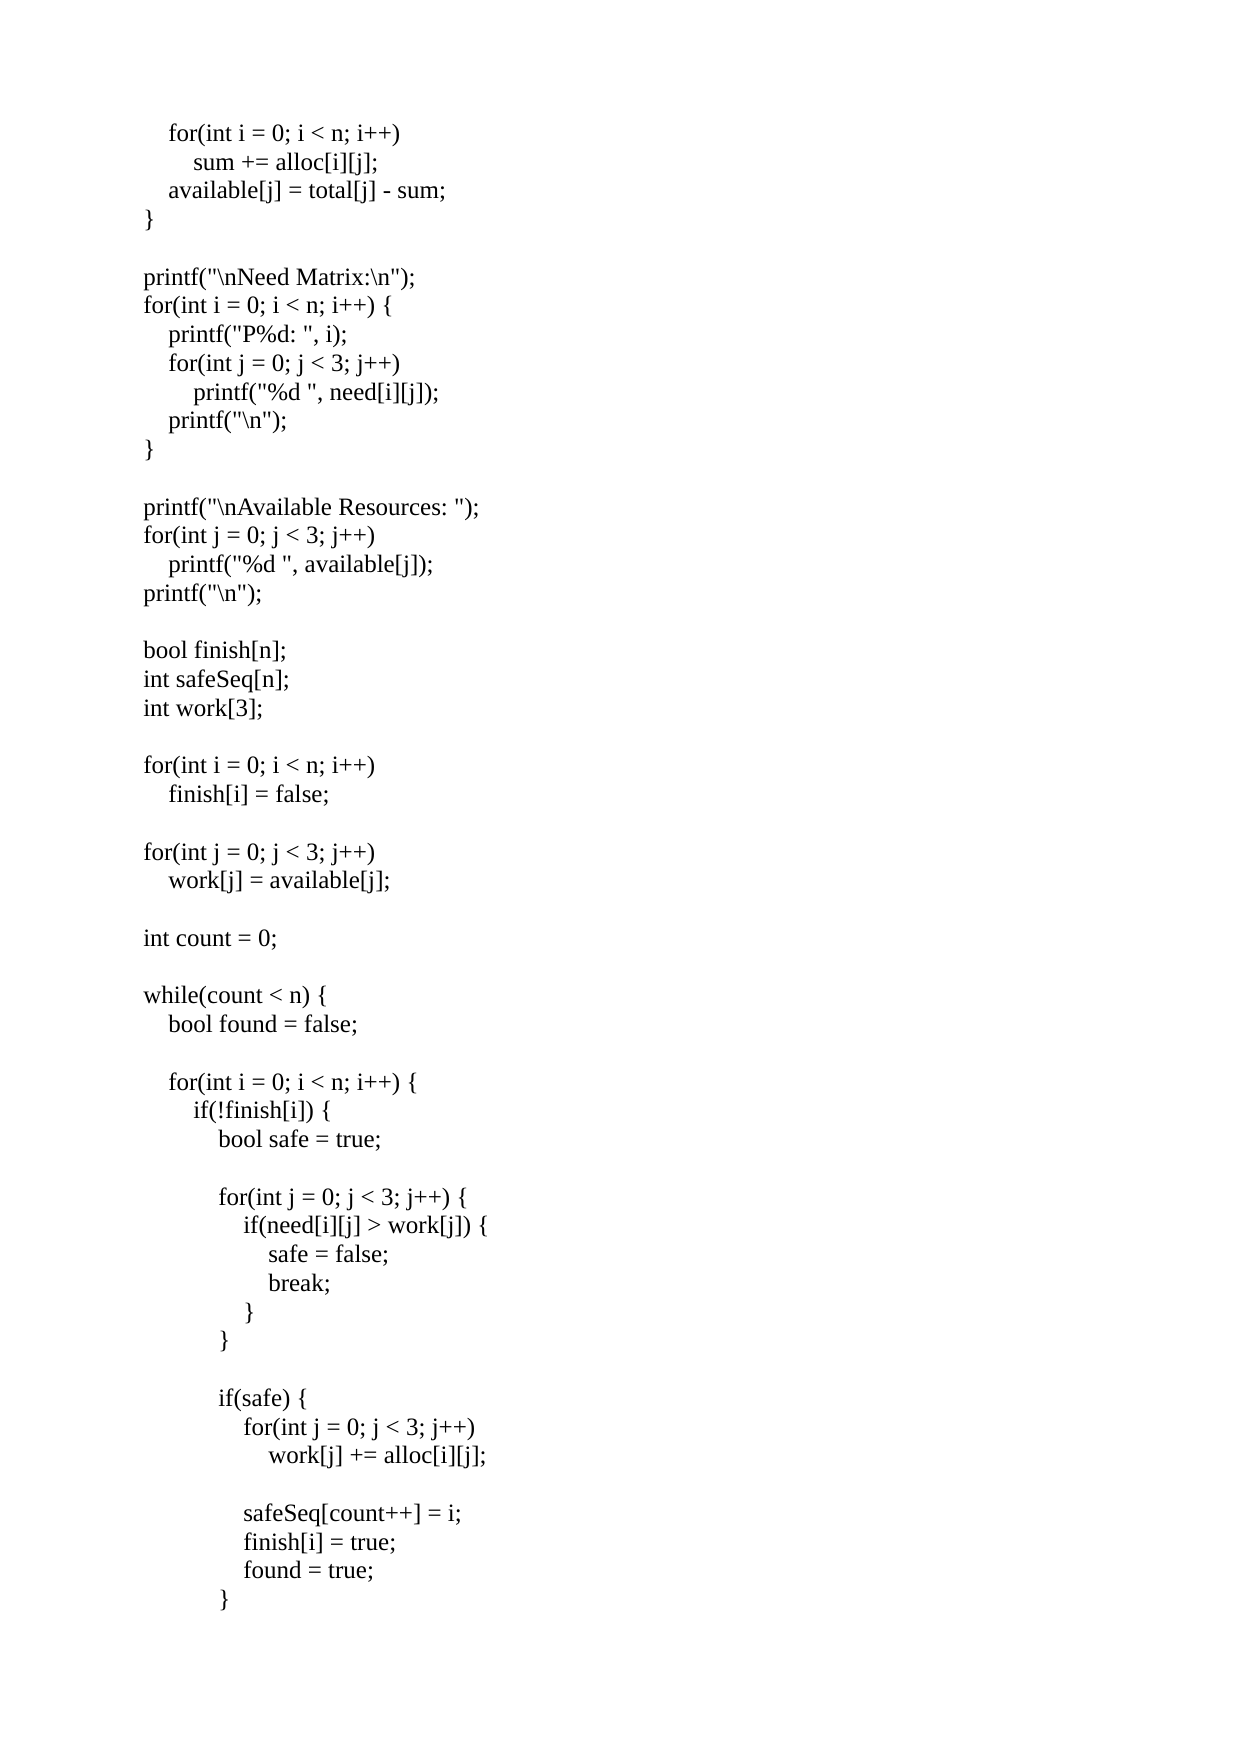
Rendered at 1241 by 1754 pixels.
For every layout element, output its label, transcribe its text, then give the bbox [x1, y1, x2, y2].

text safe = false; [118, 1239, 1122, 1268]
text printf("\nAvailable Resources: "); [118, 492, 1122, 521]
text printf("\n"); [118, 578, 1122, 607]
text break; [118, 1268, 1122, 1297]
text for(int j = 0; j < 3; j++) [118, 837, 1122, 866]
text for(int i = 0; i < n; i++) [118, 751, 1122, 779]
text bool safe = true; [118, 1124, 1122, 1153]
text printf("%d ", available[j]); [118, 549, 1122, 578]
text found = true; [118, 1556, 1122, 1584]
text if(need[i][j] > work[j]) { [118, 1211, 1122, 1239]
text bool finish[n]; [118, 636, 1122, 664]
text } [118, 1297, 1122, 1326]
text for(int i = 0; i < n; i++) { [118, 291, 1122, 319]
text if(safe) { [118, 1383, 1122, 1412]
text if(!finish[i]) { [118, 1096, 1122, 1124]
text for(int i = 0; i < n; i++) [118, 118, 1122, 147]
text int work[3]; [118, 693, 1122, 722]
text for(int j = 0; j < 3; j++) { [118, 1182, 1122, 1211]
text work[j] = available[j]; [118, 866, 1122, 894]
text printf("%d ", need[i][j]); [118, 377, 1122, 406]
text printf("P%d: ", i); [118, 319, 1122, 348]
text bool found = false; [118, 1009, 1122, 1038]
text for(int j = 0; j < 3; j++) [118, 348, 1122, 377]
text for(int j = 0; j < 3; j++) [118, 1412, 1122, 1441]
text int count = 0; [118, 923, 1122, 952]
text for(int j = 0; j < 3; j++) [118, 521, 1122, 549]
text } [118, 1326, 1122, 1354]
text work[j] += alloc[i][j]; [118, 1441, 1122, 1469]
text while(count < n) { [118, 981, 1122, 1009]
text } [118, 204, 1122, 233]
text sum += alloc[i][j]; [118, 147, 1122, 176]
text } [118, 434, 1122, 463]
text } [118, 1584, 1122, 1613]
text printf("\n"); [118, 406, 1122, 434]
text int safeSeq[n]; [118, 664, 1122, 693]
text safeSeq[count++] = i; [118, 1498, 1122, 1527]
text finish[i] = false; [118, 779, 1122, 808]
text available[j] = total[j] - sum; [118, 176, 1122, 204]
text finish[i] = true; [118, 1527, 1122, 1556]
text printf("\nNeed Matrix:\n"); [118, 262, 1122, 291]
text for(int i = 0; i < n; i++) { [118, 1067, 1122, 1096]
